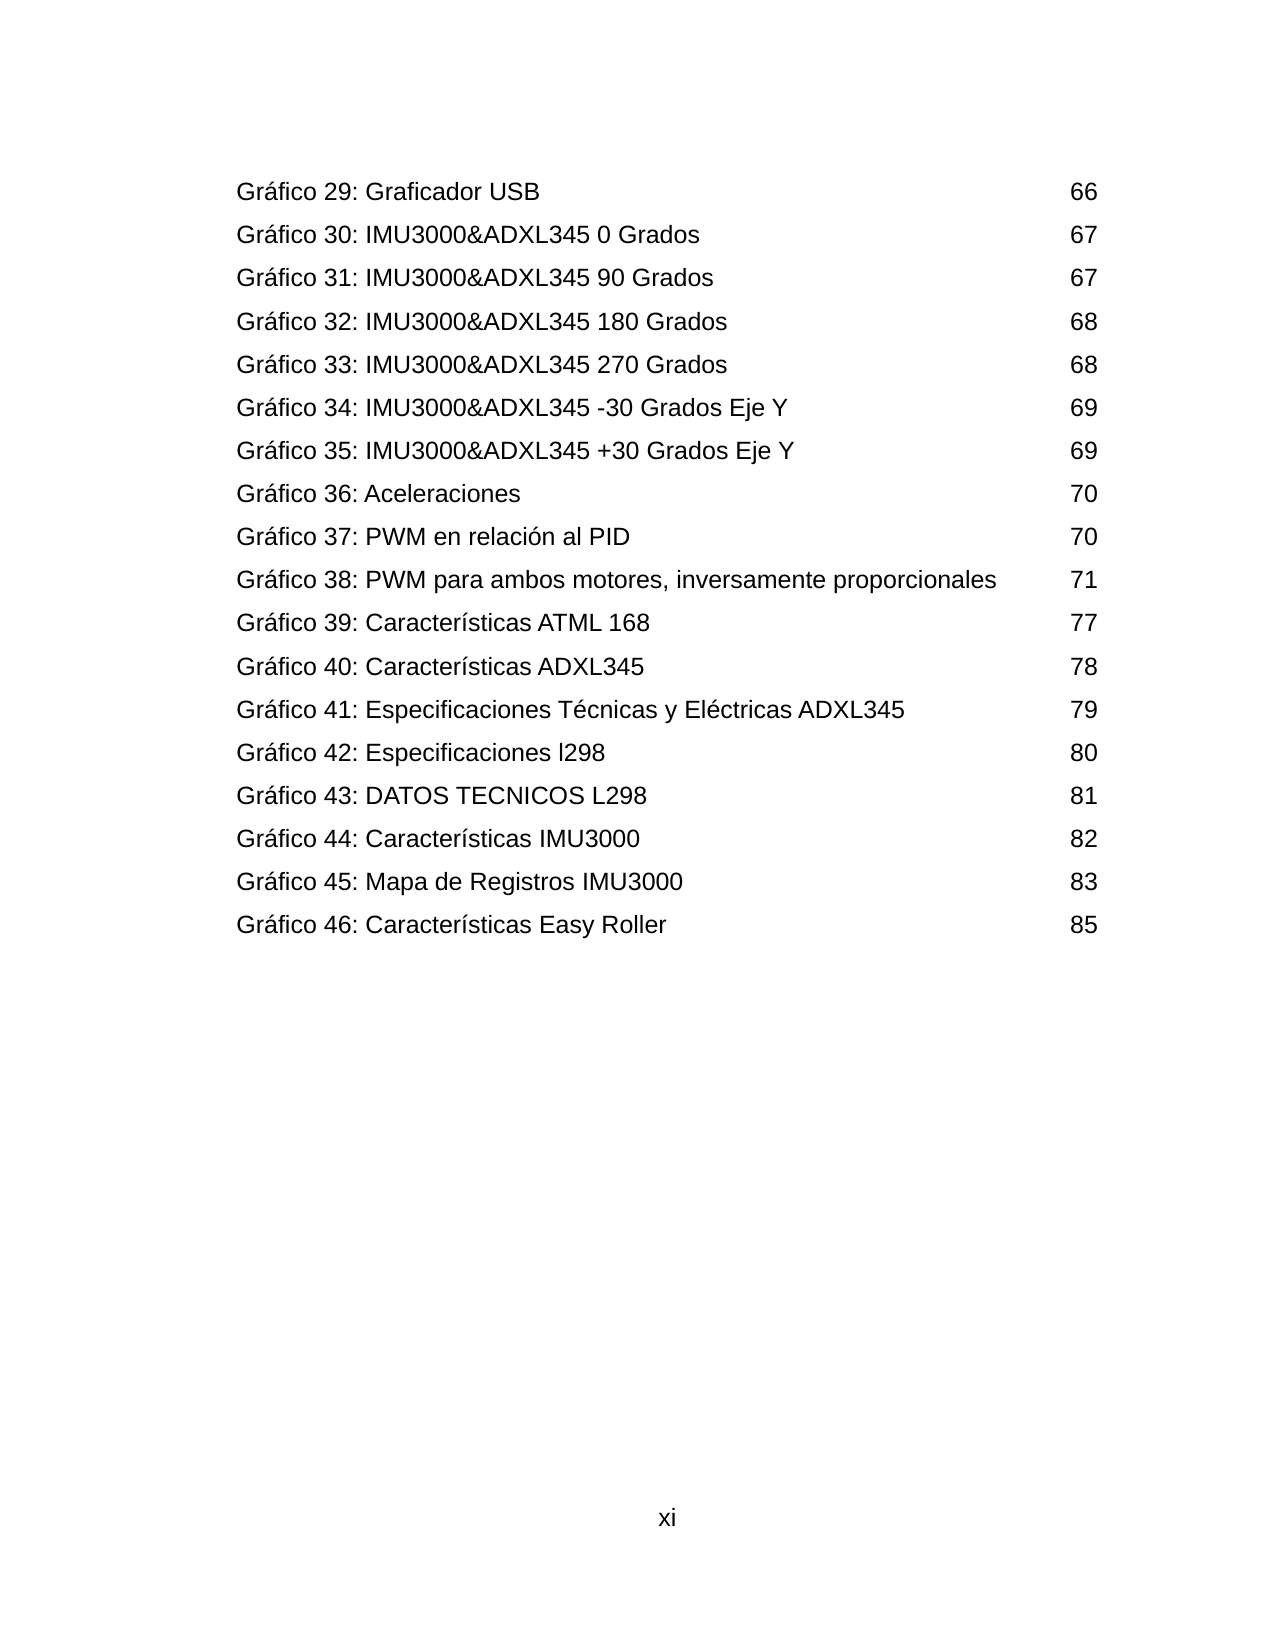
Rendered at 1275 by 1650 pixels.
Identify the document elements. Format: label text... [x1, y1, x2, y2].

text Gráfico 29: Graficador USB 66 [236, 177, 1098, 206]
text Gráfico 34: IMU3000&ADXL345 -30 Grados Eje Y 69 [236, 393, 1098, 422]
text Gráfico 43: DATOS TECNICOS L298 81 [236, 781, 1098, 810]
text Gráfico 35: IMU3000&ADXL345 +30 Grados Eje Y 69 [236, 436, 1098, 465]
text Gráfico 36: Aceleraciones 70 [236, 479, 1098, 508]
text Gráfico 45: Mapa de Registros IMU3000 83 [236, 867, 1098, 896]
text Gráfico 33: IMU3000&ADXL345 270 Grados 68 [236, 350, 1098, 378]
text Gráfico 37: PWM en relación al PID 70 [236, 522, 1098, 551]
text Gráfico 30: IMU3000&ADXL345 0 Grados 67 [236, 220, 1098, 249]
text Gráfico 46: Características Easy Roller 85 [236, 910, 1098, 939]
text Gráfico 44: Características IMU3000 82 [236, 824, 1098, 853]
text Gráfico 41: Especificaciones Técnicas y Eléctricas ADXL345 79 [236, 695, 1098, 723]
text Gráfico 42: Especificaciones l298 80 [236, 738, 1098, 767]
text Gráfico 31: IMU3000&ADXL345 90 Grados 67 [236, 263, 1098, 292]
text Gráfico 32: IMU3000&ADXL345 180 Grados 68 [236, 307, 1098, 335]
text Gráfico 40: Características ADXL345 78 [236, 652, 1098, 680]
text Gráfico 39: Características ATML 168 77 [236, 608, 1098, 637]
text Gráfico 38: PWM para ambos motores, inversamente proporcionales 71 [236, 565, 1098, 594]
